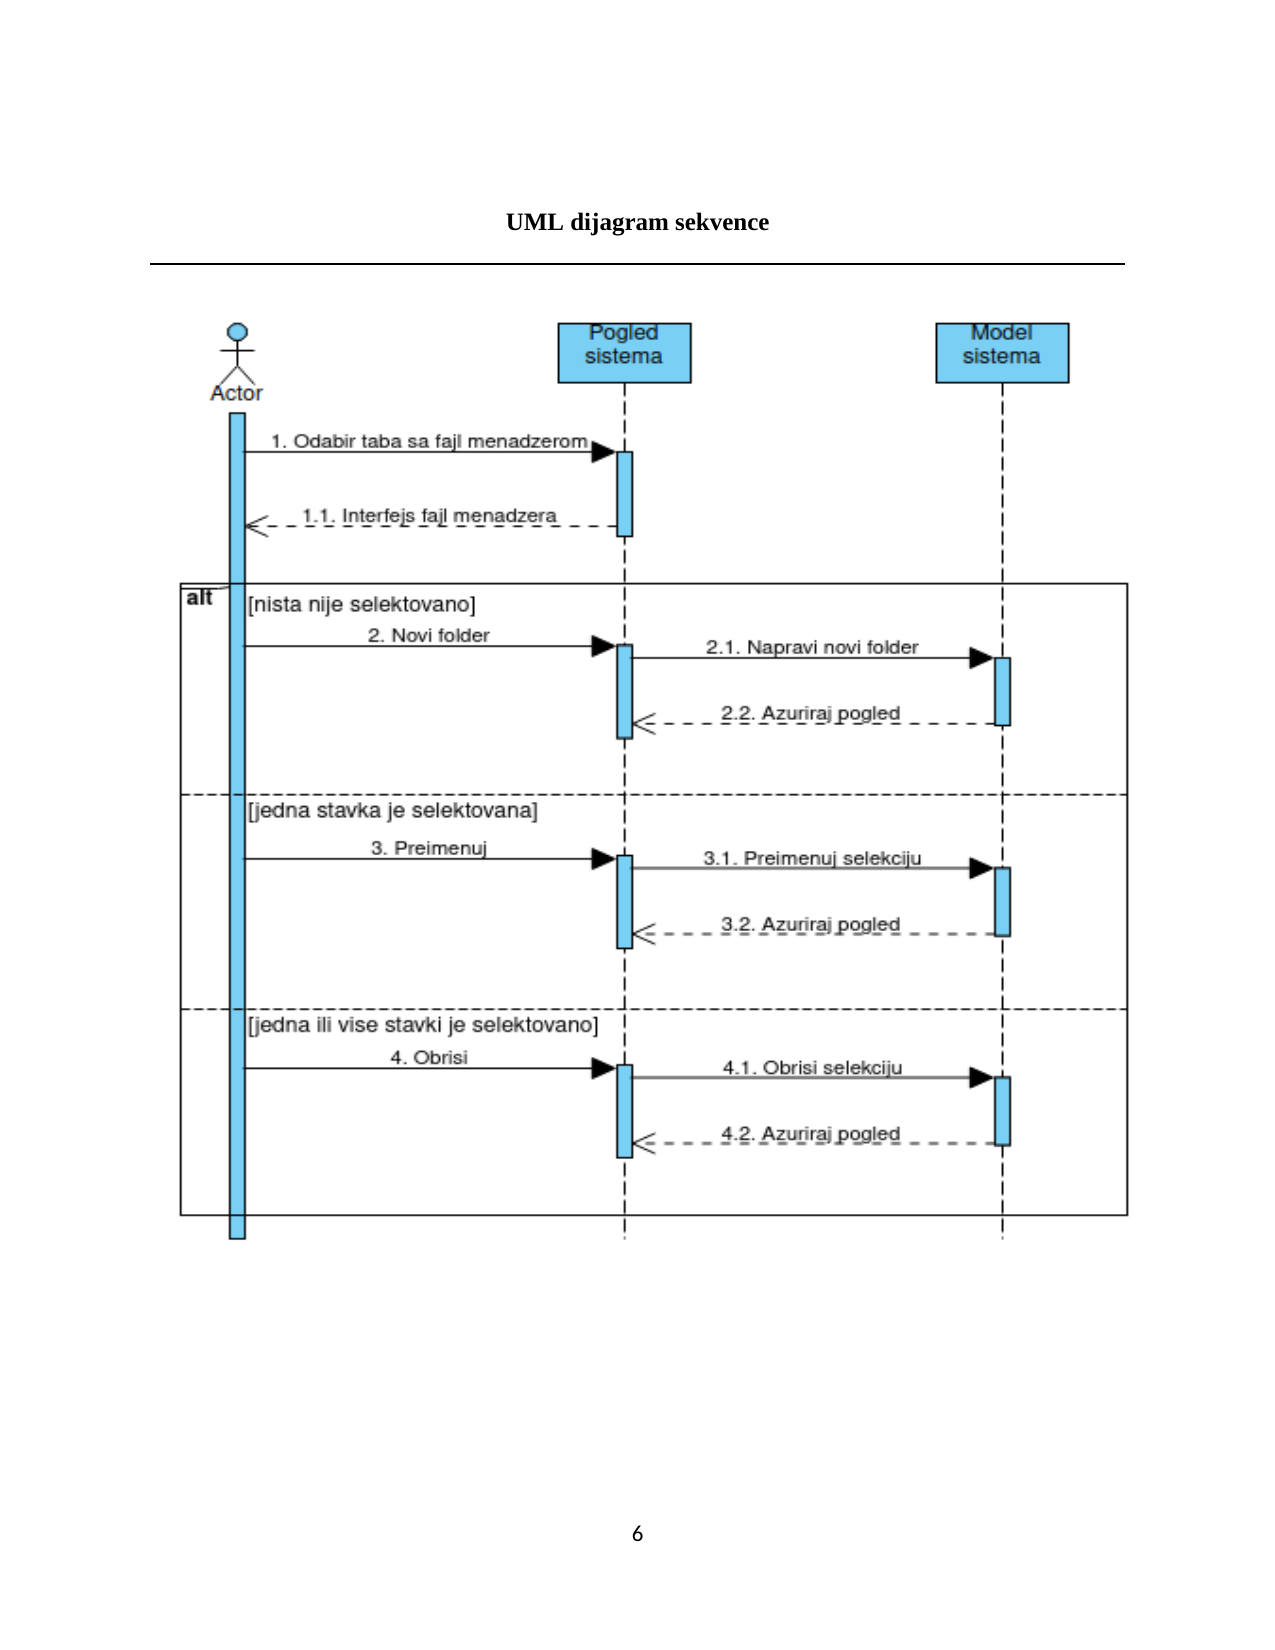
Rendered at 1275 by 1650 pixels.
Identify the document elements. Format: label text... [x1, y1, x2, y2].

text UML dijagram sekvence [150, 207, 1125, 263]
picture [150, 265, 1157, 1262]
